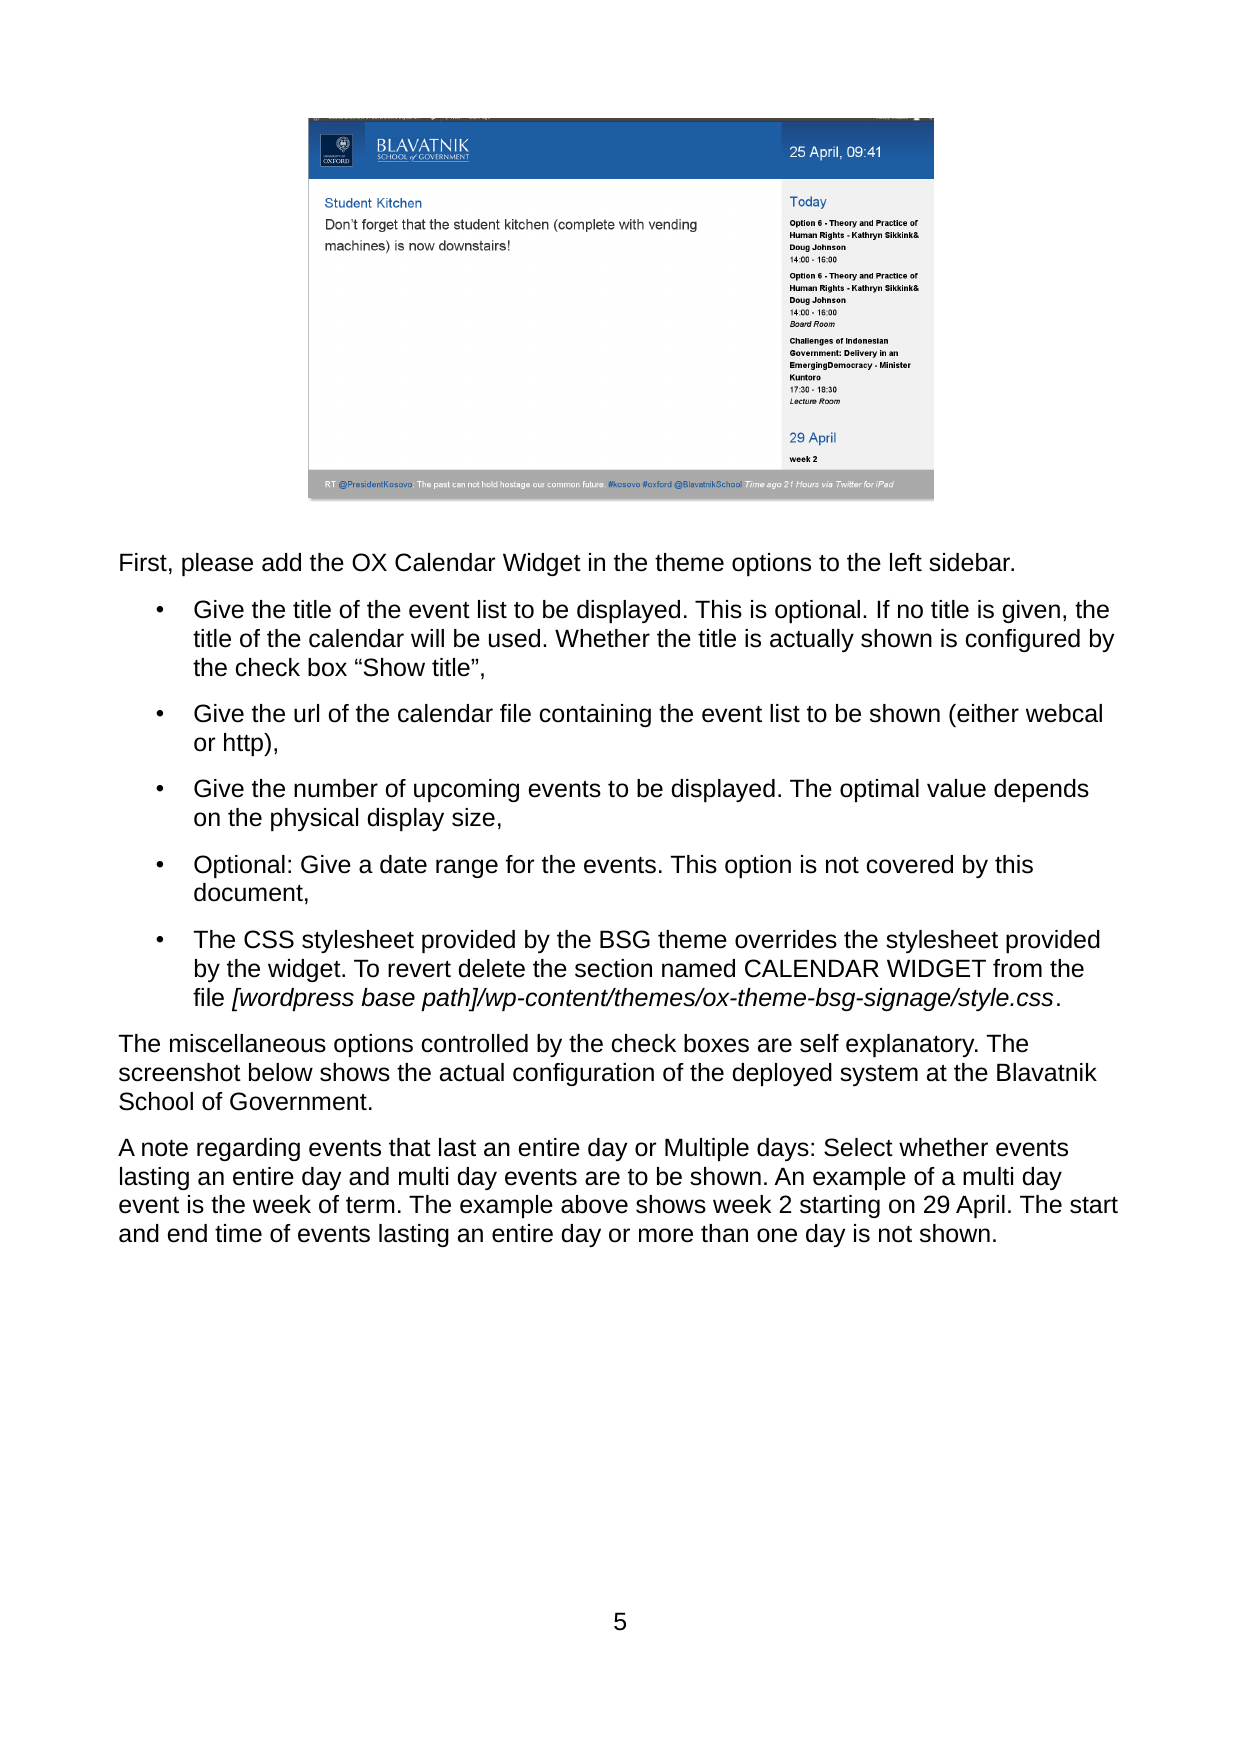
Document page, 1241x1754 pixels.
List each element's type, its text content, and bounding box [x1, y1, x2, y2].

list The CSS stylesheet provided by the BSG theme overrides the stylesheet provided by the widget. To revert delete the section named CALENDAR WIDGET from the file [wordpress base path]/wp-content/themes/ox-theme-bsg-signage/style.css. [156, 925, 1122, 1011]
text The miscellaneous options controlled by the check boxes are self explanatory. The screenshot below shows the actual configuration of the deployed system at the Blavatnik School of Government. [118, 1029, 1122, 1115]
picture [306, 118, 934, 502]
text A note regarding events that last an entire day or Multiple days: Select whether events lasting an entire day and multi day events are to be shown. An example of a multi day event is the week of term. The example above shows week 2 starting on 29 April. The start and end time of events lasting an entire day or more than one day is not shown. [118, 1133, 1122, 1248]
list Give the title of the event list to be displayed. This is optional. If no title is given, the title of the calendar will be used. Whether the title is actually shown is configured by the check box “Show title”, [156, 595, 1122, 681]
